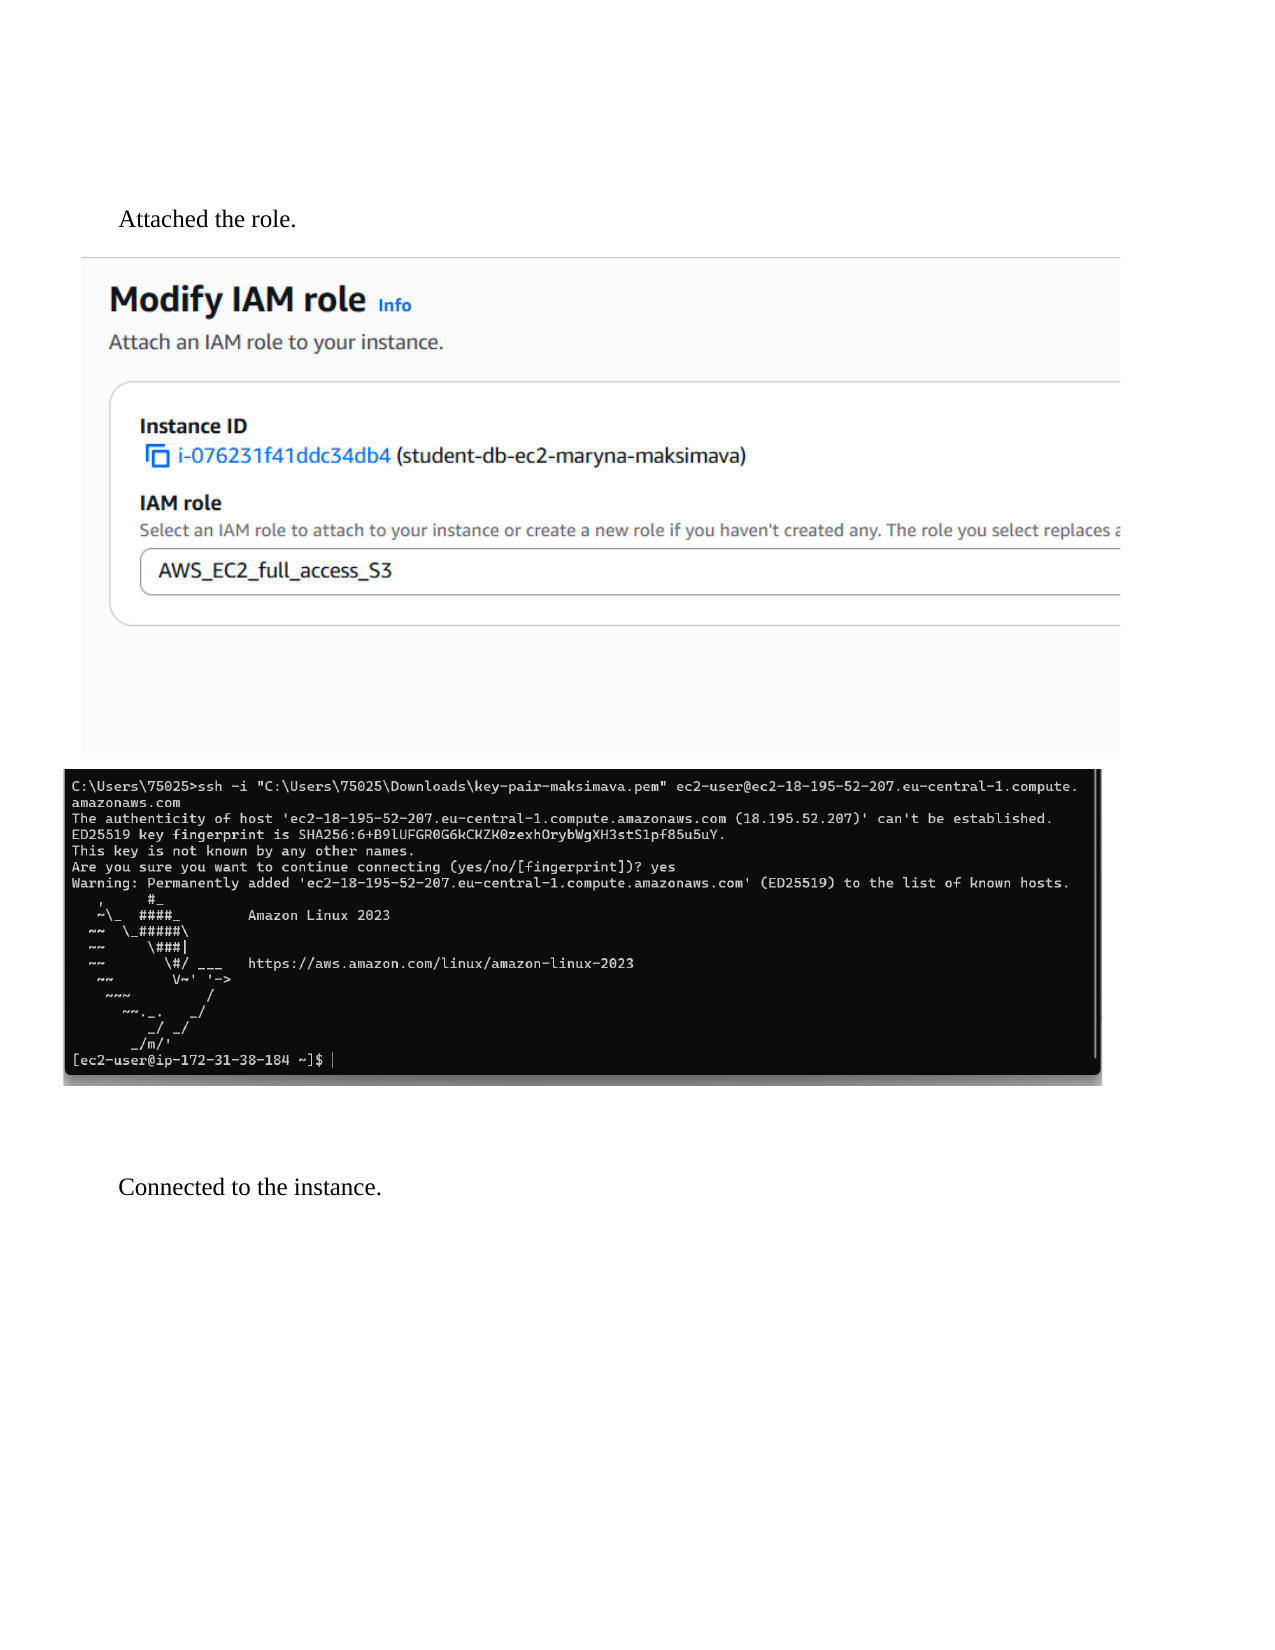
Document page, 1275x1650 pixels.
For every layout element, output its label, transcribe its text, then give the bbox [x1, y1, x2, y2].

text Attached the role. [118, 204, 1157, 233]
picture [81, 257, 1121, 754]
text Connected to the instance. [118, 1172, 1157, 1201]
picture [63, 769, 1103, 1086]
